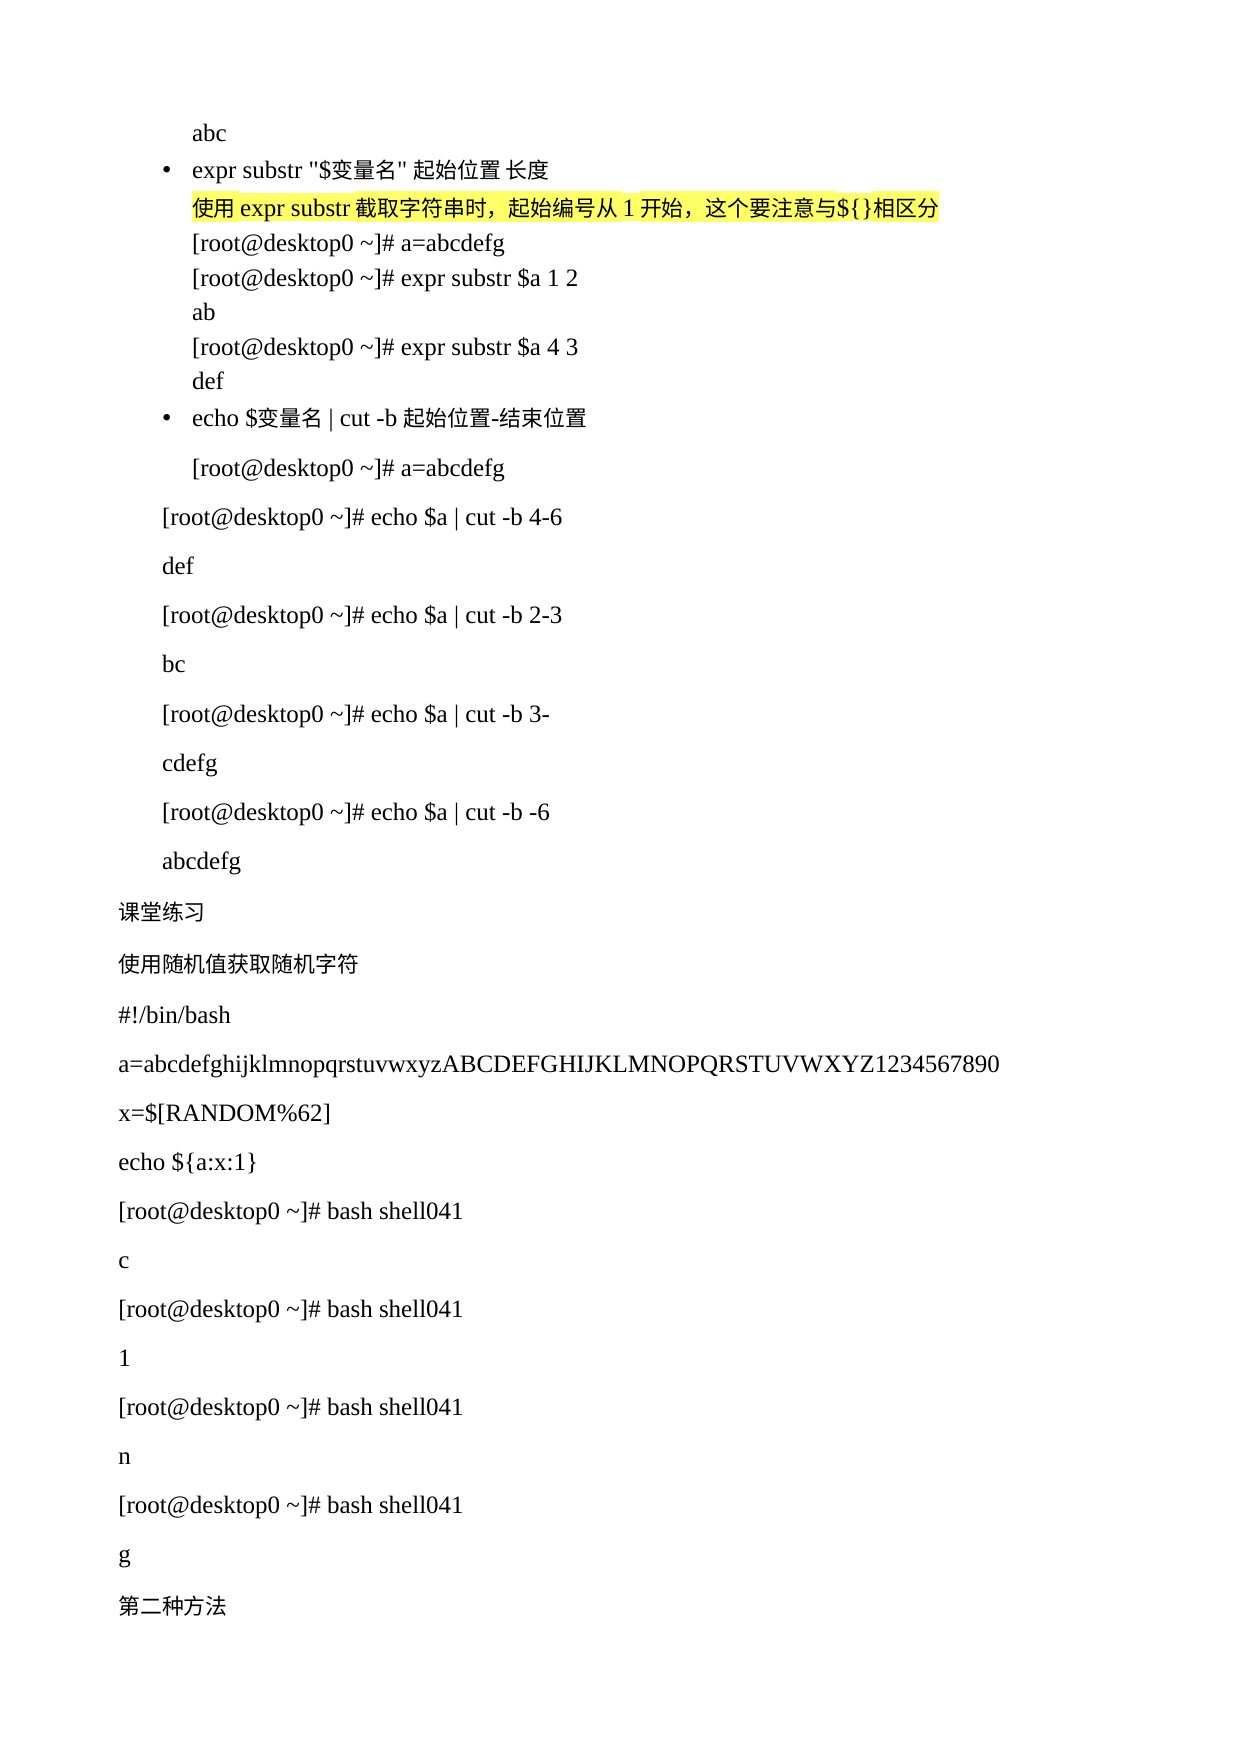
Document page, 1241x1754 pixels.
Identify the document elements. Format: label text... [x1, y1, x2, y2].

text 1 [118, 1343, 1122, 1372]
list [root@desktop0 ~]# a=abcdefg [162, 453, 1122, 482]
text a=abcdefghijklmnopqrstuvwxyzABCDEFGHIJKLMNOPQRSTUVWXYZ1234567890 [118, 1049, 1122, 1078]
text [root@desktop0 ~]# bash shell041 [118, 1392, 1122, 1421]
text def [118, 551, 1122, 580]
list def [162, 366, 1122, 395]
text n [118, 1441, 1122, 1470]
text cdefg [118, 748, 1122, 776]
text bc [118, 649, 1122, 678]
text #!/bin/bash [118, 1000, 1122, 1029]
text 第二种方法 [118, 1589, 1122, 1620]
text x=$[RANDOM%62] [118, 1098, 1122, 1127]
list ab [162, 297, 1122, 326]
text [root@desktop0 ~]# bash shell041 [118, 1491, 1122, 1519]
text echo ${a:x:1} [118, 1147, 1122, 1176]
text 使用随机值获取随机字符 [118, 947, 1122, 979]
list expr substr "$变量名" 起始位置 长度 [162, 153, 1122, 184]
text abcdefg [118, 846, 1122, 874]
list 使用expr substr截取字符串时，起始编号从1开始，这个要注意与${}相区分 [162, 191, 1122, 222]
list [root@desktop0 ~]# a=abcdefg [162, 228, 1122, 257]
text [root@desktop0 ~]# bash shell041 [118, 1196, 1122, 1225]
text [root@desktop0 ~]# echo $a | cut -b 4-6 [118, 502, 1122, 531]
text g [118, 1539, 1122, 1568]
text [root@desktop0 ~]# bash shell041 [118, 1294, 1122, 1323]
list [root@desktop0 ~]# expr substr $a 1 2 [162, 263, 1122, 292]
text 课堂练习 [118, 895, 1122, 927]
list echo $变量名 | cut -b 起始位置-结束位置 [162, 401, 1122, 432]
list [root@desktop0 ~]# expr substr $a 4 3 [162, 332, 1122, 361]
list abc [162, 118, 1122, 147]
text [root@desktop0 ~]# echo $a | cut -b -6 [118, 797, 1122, 826]
text [root@desktop0 ~]# echo $a | cut -b 3- [118, 699, 1122, 727]
text [root@desktop0 ~]# echo $a | cut -b 2-3 [118, 601, 1122, 629]
text c [118, 1245, 1122, 1274]
